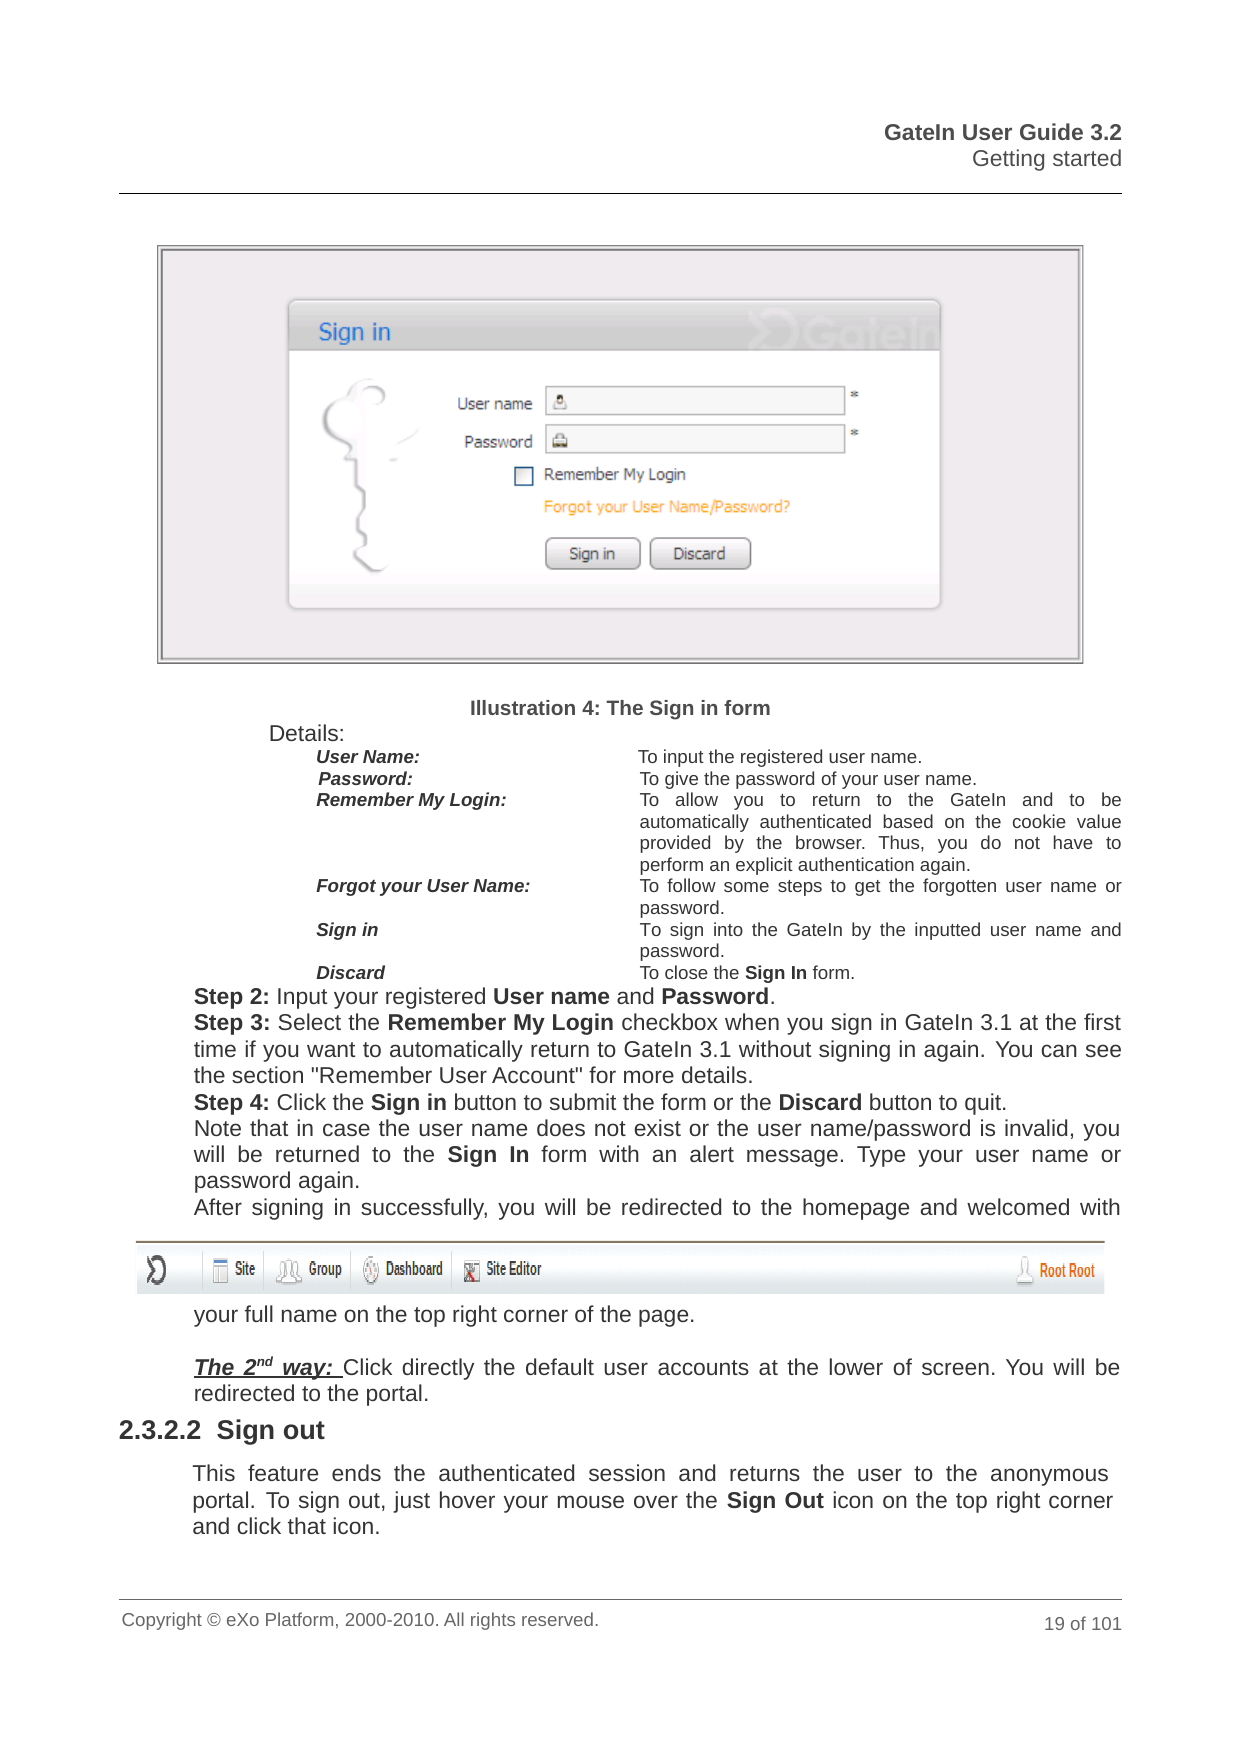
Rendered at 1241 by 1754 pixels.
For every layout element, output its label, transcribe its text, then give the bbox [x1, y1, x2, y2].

picture [157, 245, 1084, 664]
text This feature ends the authenticated session and returns the user to the anonymous portal. To sign out, just hover your mouse over the Sign Out icon on the top right corner and click that icon. [118, 1460, 1122, 1539]
text Password: To give the password of your user name. [313, 767, 1122, 789]
list Step 3: Select the Remember My Login checkbox when you sign in GateIn 3.1 at the first time if you want to automatically return to GateIn 3.1 without signing in again. You can see the section "Remember User Account" for more details. [156, 1009, 1122, 1088]
picture [135, 1240, 1105, 1294]
list Step 2: Input your registered User name and Password. [156, 983, 1122, 1009]
list After signing in successfully, you will be redirected to the homepage and welcomed with your full name on the top right corner of the page. [156, 1194, 1122, 1327]
list Details: [157, 223, 1122, 746]
subtitle Sign out [118, 1414, 1122, 1445]
text Discard To close the Sign In form. [316, 961, 1122, 983]
text Sign in To sign into the GateIn by the inputted user name and password. [316, 918, 1122, 961]
text User Name: To input the registered user name. [316, 746, 1122, 767]
list Note that in case the user name does not exist or the user name/password is invalid, you will be returned to the Sign In form with an alert message. Type your user name or password again. [156, 1115, 1122, 1194]
list Step 4: Click the Sign in button to submit the form or the Discard button to quit. [156, 1088, 1122, 1115]
text Remember My Login: To allow you to return to the GateIn and to be automatically authenticated based on the cookie value provided by the browser. Thus, you do not have to perform an explicit authentication again. [316, 789, 1122, 875]
text Forgot your User Name: To follow some steps to get the forgotten user name or password. [316, 875, 1122, 918]
list Illustration 4: The Sign in form [157, 664, 1083, 719]
list The 2nd way: Click directly the default user accounts at the lower of screen. You will be redirected to the portal. [156, 1354, 1122, 1406]
